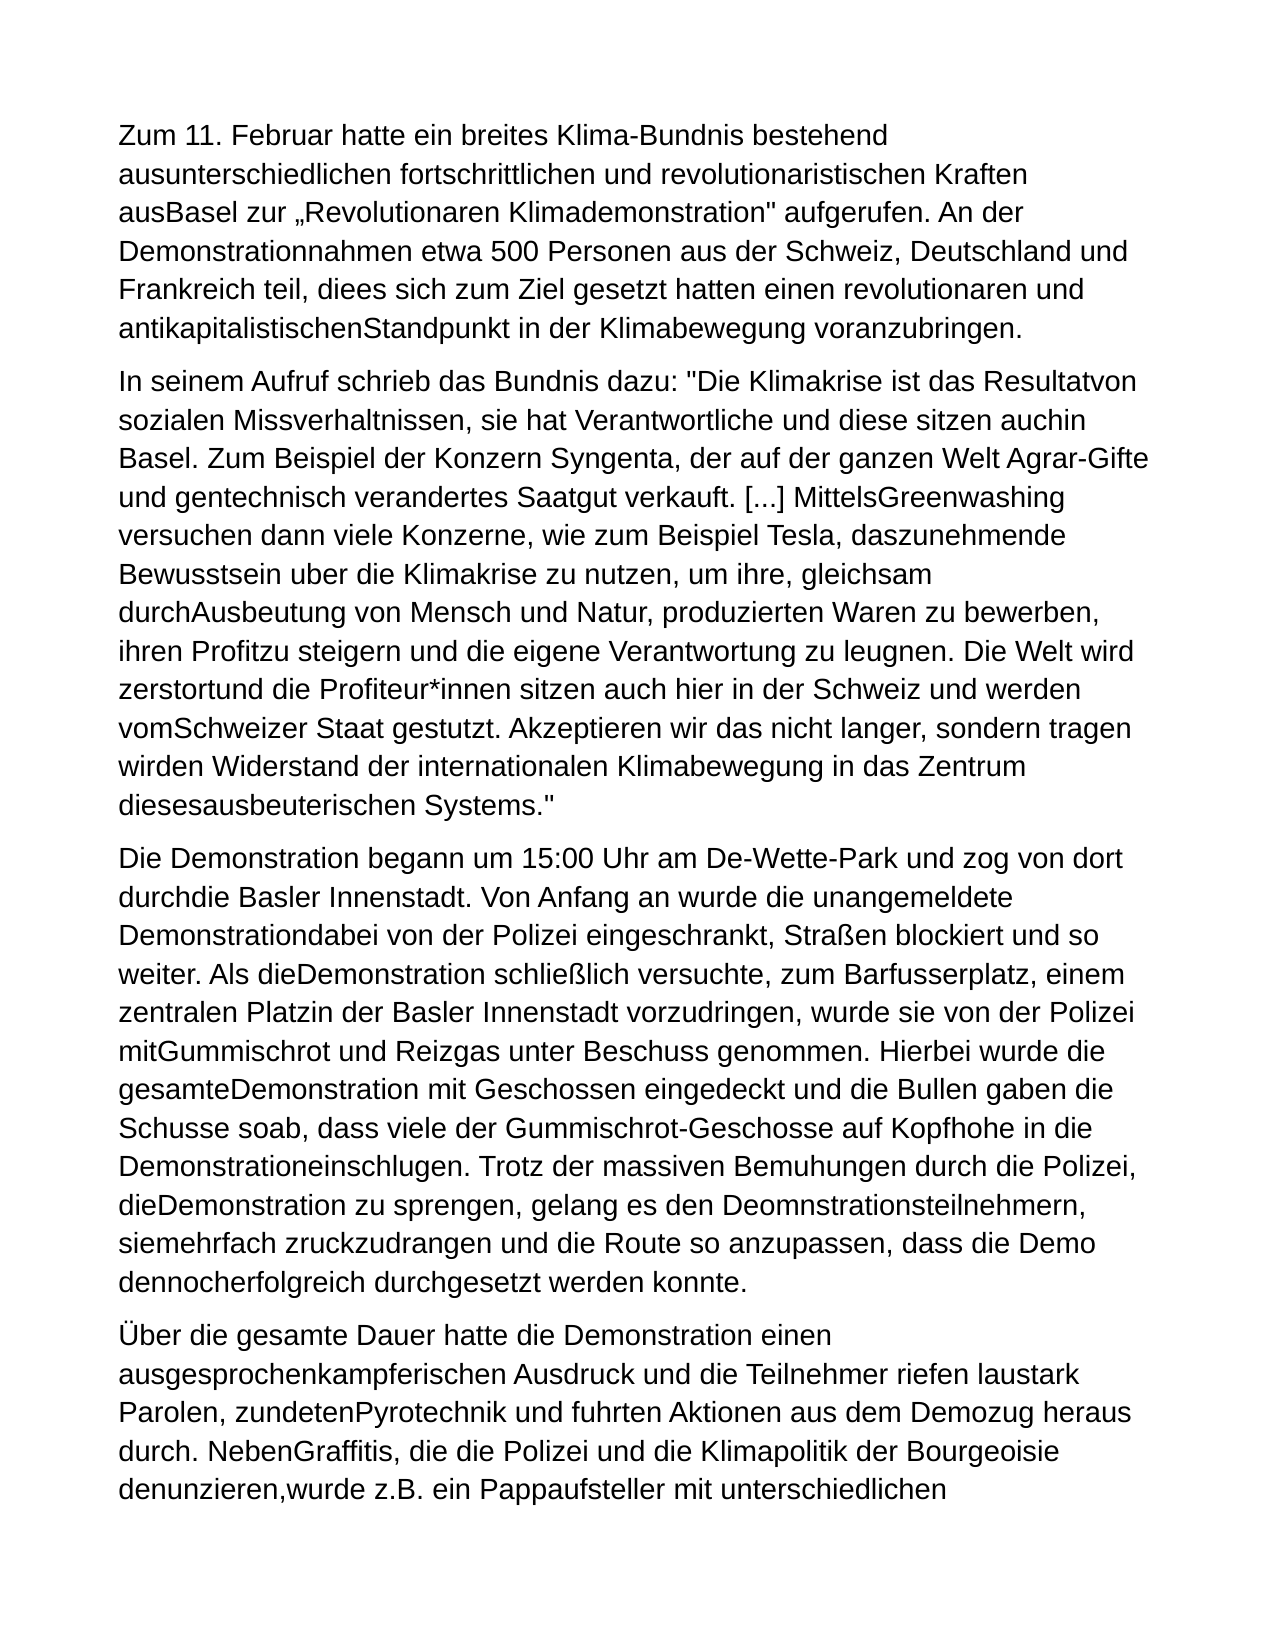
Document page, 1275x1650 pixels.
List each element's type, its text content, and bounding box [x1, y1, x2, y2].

text Die Demonstration begann um 15:00 Uhr am De-Wette-Park und zog von dort durchdie Basler Innenstadt. Von Anfang an wurde die unangemeldete Demonstrationdabei von der Polizei eingeschrankt, Straßen blockiert und so weiter. Als dieDemonstration schließlich versuchte, zum Barfusserplatz, einem zentralen Platzin der Basler Innenstadt vorzudringen, wurde sie von der Polizei mitGummischrot und Reizgas unter Beschuss genommen. Hierbei wurde die gesamteDemonstration mit Geschossen eingedeckt und die Bullen gaben die Schusse soab, dass viele der Gummischrot-Geschosse auf Kopfhohe in die Demonstrationeinschlugen. Trotz der massiven Bemuhungen durch die Polizei, dieDemonstration zu sprengen, gelang es den Deomnstrationsteilnehmern, siemehrfach zruckzudrangen und die Route so anzupassen, dass die Demo dennocherfolgreich durchgesetzt werden konnte. [118, 841, 1157, 1298]
text Über die gesamte Dauer hatte die Demonstration einen ausgesprochenkampferischen Ausdruck und die Teilnehmer riefen laustark Parolen, zundetenPyrotechnik und fuhrten Aktionen aus dem Demozug heraus durch. NebenGraffitis, die die Polizei und die Klimapolitik der Bourgeoisie denunzieren,wurde z.B. ein Pappaufsteller mit unterschiedlichen [118, 1318, 1157, 1506]
text In seinem Aufruf schrieb das Bundnis dazu: "Die Klimakrise ist das Resultatvon sozialen Missverhaltnissen, sie hat Verantwortliche und diese sitzen auchin Basel. Zum Beispiel der Konzern Syngenta, der auf der ganzen Welt Agrar-Gifte und gentechnisch verandertes Saatgut verkauft. [...] MittelsGreenwashing versuchen dann viele Konzerne, wie zum Beispiel Tesla, daszunehmende Bewusstsein uber die Klimakrise zu nutzen, um ihre, gleichsam durchAusbeutung von Mensch und Natur, produzierten Waren zu bewerben, ihren Profitzu steigern und die eigene Verantwortung zu leugnen. Die Welt wird zerstortund die Profiteur*innen sitzen auch hier in der Schweiz und werden vomSchweizer Staat gestutzt. Akzeptieren wir das nicht langer, sondern tragen wirden Widerstand der internationalen Klimabewegung in das Zentrum diesesausbeuterischen Systems." [118, 364, 1157, 821]
text Zum 11. Februar hatte ein breites Klima-Bundnis bestehend ausunterschiedlichen fortschrittlichen und revolutionaristischen Kraften ausBasel zur „Revolutionaren Klimademonstration" aufgerufen. An der Demonstrationnahmen etwa 500 Personen aus der Schweiz, Deutschland und Frankreich teil, diees sich zum Ziel gesetzt hatten einen revolutionaren und antikapitalistischenStandpunkt in der Klimabewegung voranzubringen. [118, 118, 1157, 344]
